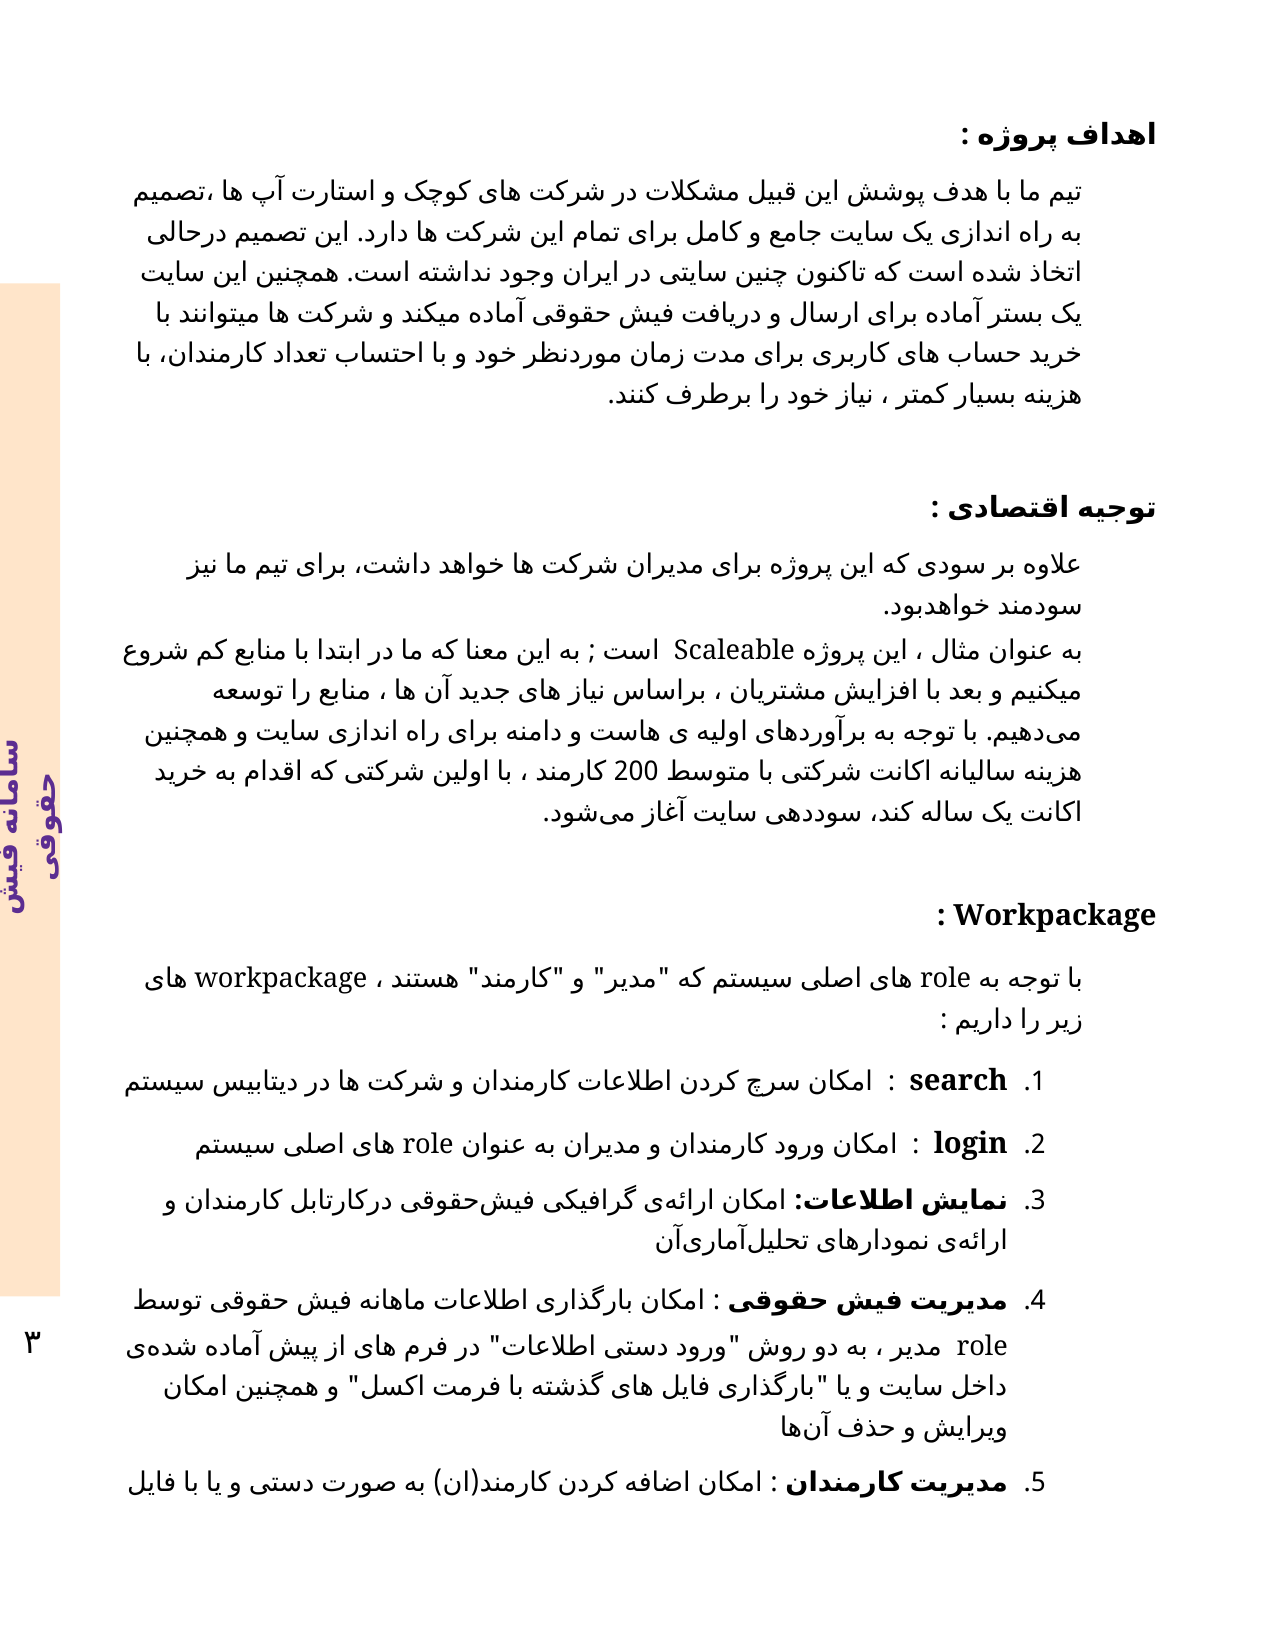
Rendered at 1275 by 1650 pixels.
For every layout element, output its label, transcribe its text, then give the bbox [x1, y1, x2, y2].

list مدیریت فیش حقوقی : امکان بارگذاری اطلاعات ماهانه فیش حقوقی توسط role مدیر ، به دو روش "ورود دستی اطلاعات" در فرم های از پیش آماده‌ شده‌ی داخل سایت و یا "بارگذاری فایل های گذشته با فرمت اکسل" و همچنین امکان ویرایش و حذف آن‌ها [118, 1281, 1046, 1447]
text Workpackage : [118, 894, 1157, 938]
list مدیریت کارمندان : امکان اضافه کردن کارمند(ان‌) به صورت دستی و یا با فایل و همچنین امکان حذف و ویرایش اطلاعات کارمندان‌ [118, 1467, 1046, 1502]
text توجیه اقتصادی : [118, 491, 1157, 529]
text با توجه به role‌ های اصلی سیستم که "مدیر" و "کارمند" هستند ، workpackage های زیر را داریم : [118, 958, 1083, 1039]
text علاوه بر سودی که این پروژه برای مدیران‌ شرکت ها خواهد داشت، برای تیم ما نیز سودمند خواهدبود. [118, 549, 1083, 625]
text به عنوان مثال ، این پروژه Scaleable است ; به این معنا که ما در ابتدا با منابع کم شروع میکنیم و بعد با افزایش مشتریان ، براساس نیاز های جدید آن ها ، منابع را توسعه می‌دهیم. با توجه به برآوردهای اولیه ی هاست و دامنه برای راه اندازی سایت و همچنین هزینه سالیانه اکانت شرکتی با متوسط 200 کارمند ، با اولین شرکتی که اقدام به خرید اکانت یک ساله کند، سوددهی سایت آغاز می‌شود. [118, 630, 1083, 832]
list نمایش اطلاعات: امکان ارائه‌ی گرافیکی فیش‌حقوقی درکارتابل کارمندان‌ و ارائه‌ی نمودارهای تحلیل‌آماری‌آن [118, 1185, 1046, 1261]
list search : امکان سرچ کردن اطلاعات کارمندان و شرکت ها در دیتابیس سیستم [118, 1059, 1046, 1101]
text تیم ما با هدف پوشش این قبیل مشکلات در شرکت های کوچک و استارت آپ ها ،تصمیم به راه اندازی یک سایت جامع و کامل برای تمام این شرکت ها دارد. این تصمیم درحالی اتخاذ شده است که تاکنون چنین سایتی در ایران وجود نداشته است. همچنین این سایت یک بستر آماده برای ارسال و دریافت فیش حقوقی آماده میکند و شرکت ها میتوانند با خرید حساب های کاربری برای مدت زمان موردنظر خود و با احتساب تعداد کارمندان، با هزینه بسیار کمتر ، نیاز خود را برطرف‌ کنند. [118, 176, 1083, 414]
text اهداف پروژه : [118, 118, 1157, 156]
list login : امکان ورود کارمندان‌ و مدیران به عنوان role های اصلی سیستم [118, 1122, 1046, 1164]
